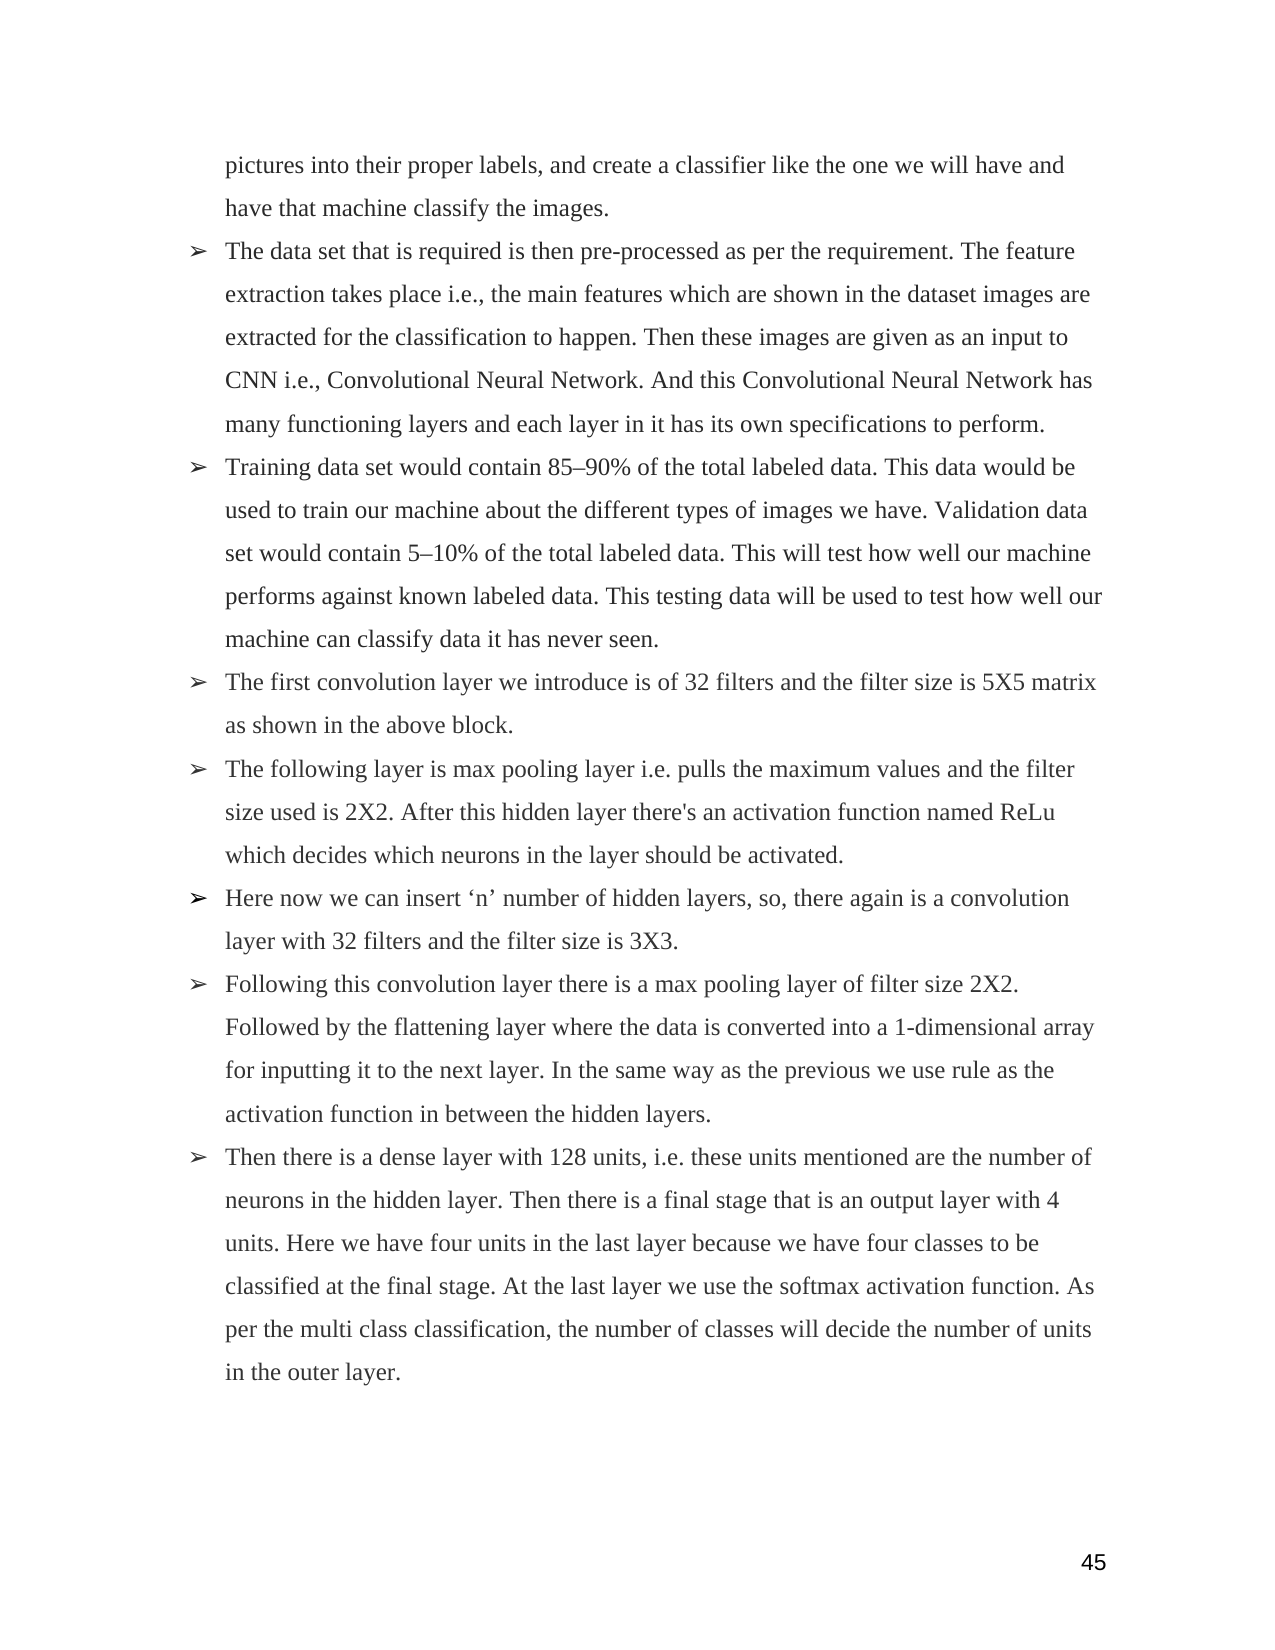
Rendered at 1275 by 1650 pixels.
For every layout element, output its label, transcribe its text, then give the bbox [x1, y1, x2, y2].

list Training data set would contain 85–90% of the total labeled data. This data would be used to train our machine about the different types of images we have. Validation data set would contain 5–10% of the total labeled data. This will test how well our machine performs against known labeled data. This testing data will be used to test how well our machine can classify data it has never seen. [187, 452, 1106, 653]
list pictures into their proper labels, and create a classifier like the one we will have and have that machine classify the images. [187, 150, 1106, 222]
list The data set that is required is then pre-processed as per the requirement. The feature extraction takes place i.e., the main features which are shown in the dataset images are extracted for the classification to happen. Then these images are given as an input to CNN i.e., Convolutional Neural Network. And this Convolutional Neural Network has many functioning layers and each layer in it has its own specifications to perform. [187, 236, 1106, 437]
list Here now we can insert ‘n’ number of hidden layers, so, there again is a convolution layer with 32 filters and the filter size is 3X3. [187, 883, 1106, 955]
list The first convolution layer we introduce is of 32 filters and the filter size is 5X5 matrix as shown in the above block. [187, 667, 1106, 739]
list Following this convolution layer there is a max pooling layer of filter size 2X2. Followed by the flattening layer where the data is converted into a 1-dimensional array for inputting it to the next layer. In the same way as the previous we use rule as the activation function in between the hidden layers. [187, 969, 1106, 1127]
list The following layer is max pooling layer i.e. pulls the maximum values and the filter size used is 2X2. After this hidden layer there's an activation function named ReLu which decides which neurons in the layer should be activated. [187, 754, 1106, 869]
list Then there is a dense layer with 128 units, i.e. these units mentioned are the number of neurons in the hidden layer. Then there is a final stage that is an output layer with 4 units. Here we have four units in the last layer because we have four classes to be classified at the final stage. At the last layer we use the softmax activation function. As per the multi class classification, the number of classes will decide the number of units in the outer layer. [187, 1142, 1106, 1386]
